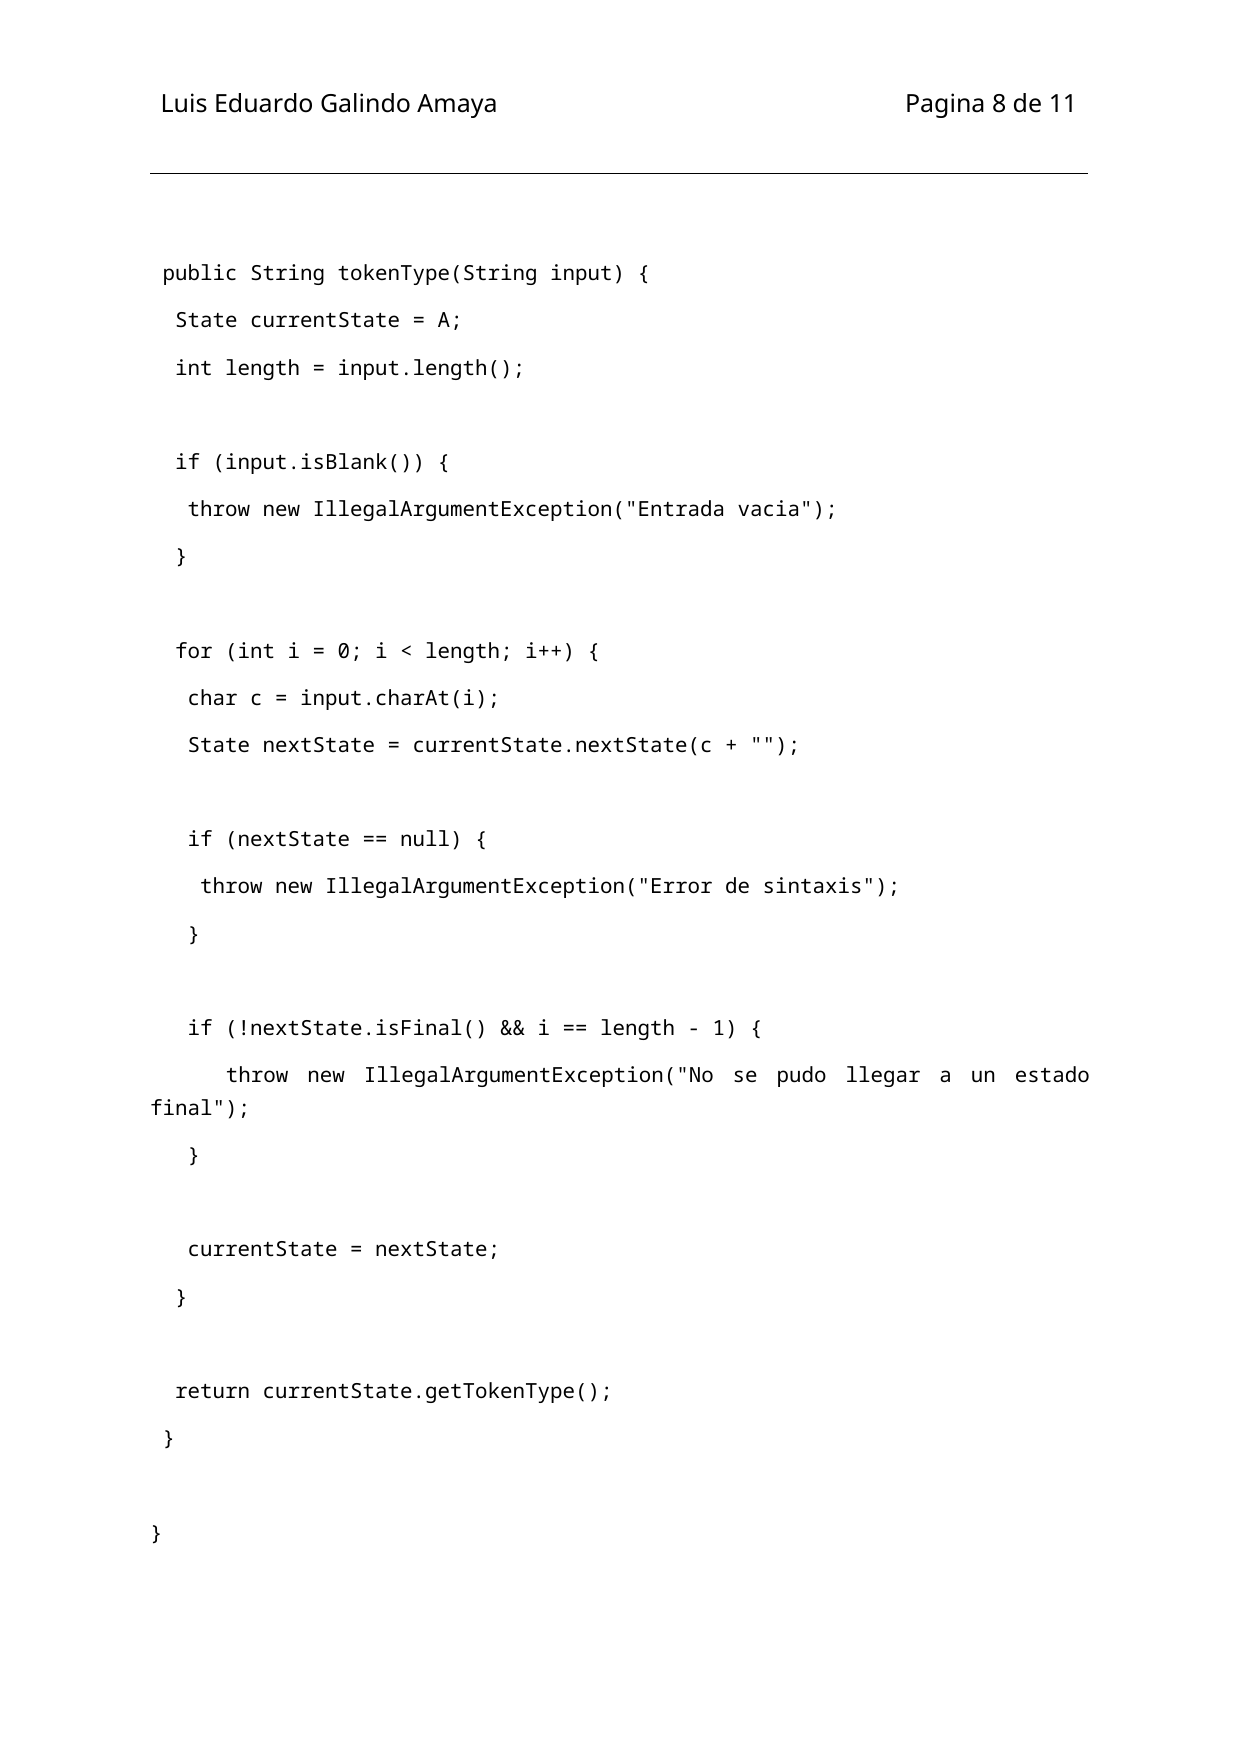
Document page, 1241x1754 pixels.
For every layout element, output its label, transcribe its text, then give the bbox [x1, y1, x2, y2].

text return currentState.getTokenType(); [150, 1376, 1090, 1404]
text public String tokenType(String input) { [150, 258, 1090, 287]
text char c = input.charAt(i); [150, 683, 1090, 711]
text currentState = nextState; [150, 1234, 1090, 1263]
text if (nextState == null) { [150, 824, 1090, 853]
text throw new IllegalArgumentException("No se pudo llegar a un estado final"); [150, 1060, 1090, 1121]
text } [150, 1282, 1090, 1310]
text int length = input.length(); [150, 353, 1090, 381]
text State currentState = A; [150, 305, 1090, 334]
text } [150, 541, 1090, 570]
text State nextState = currentState.nextState(c + ""); [150, 730, 1090, 758]
text } [150, 919, 1090, 947]
text if (input.isBlank()) { [150, 447, 1090, 475]
text } [150, 1423, 1090, 1452]
text throw new IllegalArgumentException("Error de sintaxis"); [150, 872, 1090, 900]
text for (int i = 0; i < length; i++) { [150, 636, 1090, 664]
text } [150, 1140, 1090, 1169]
text if (!nextState.isFinal() && i == length - 1) { [150, 1013, 1090, 1042]
text } [150, 1518, 1090, 1546]
text throw new IllegalArgumentException("Entrada vacia"); [150, 494, 1090, 523]
